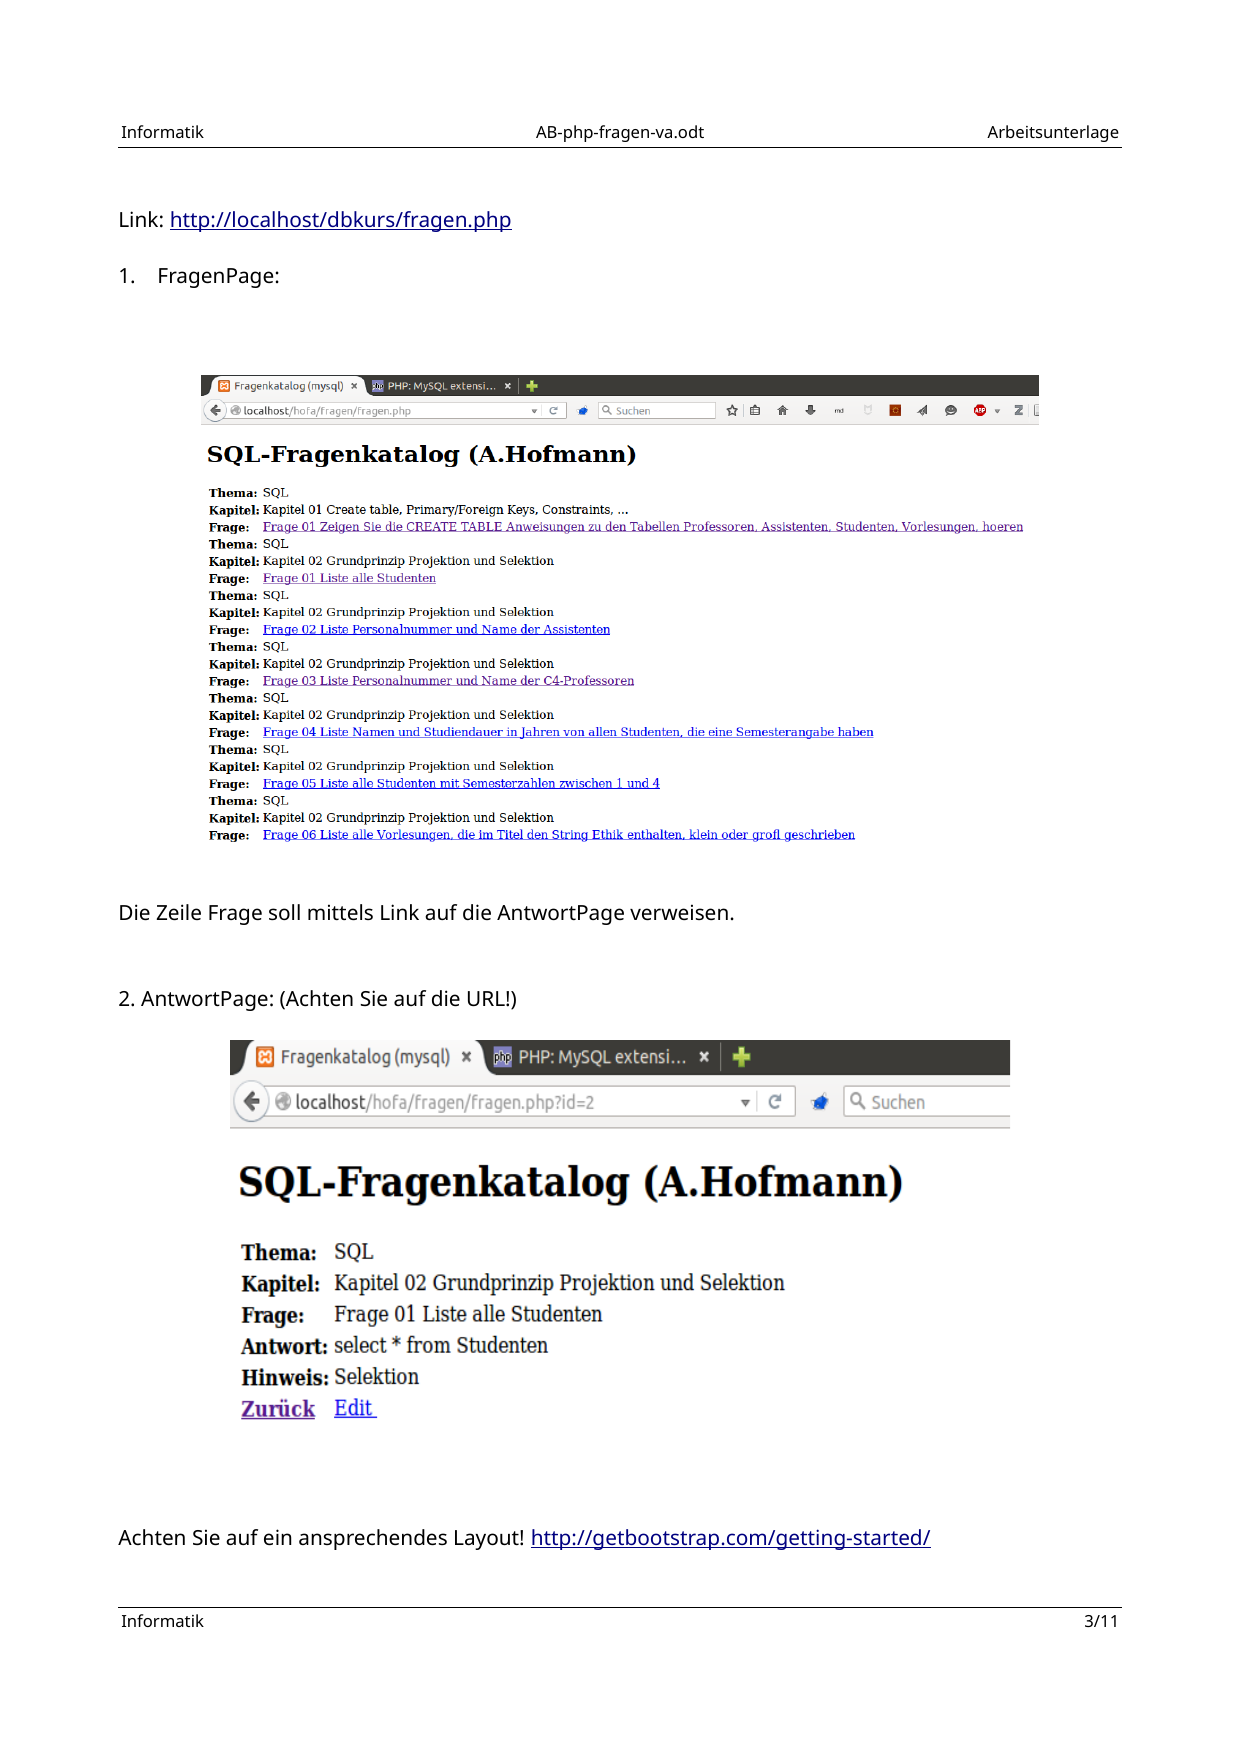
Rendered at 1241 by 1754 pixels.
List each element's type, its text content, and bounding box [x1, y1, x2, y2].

picture [230, 1040, 1010, 1495]
text 2. AntwortPage: (Achten Sie auf die URL!) [118, 984, 1122, 1012]
picture [201, 375, 1039, 842]
text Achten Sie auf ein ansprechendes Layout! http://getbootstrap.com/getting-started/ [118, 1523, 1122, 1575]
text 1. FragenPage: [118, 262, 1122, 290]
text Link: http://localhost/dbkurs/fragen.php [118, 205, 1122, 233]
text Die Zeile Frage soll mittels Link auf die AntwortPage verweisen. [118, 870, 1122, 984]
